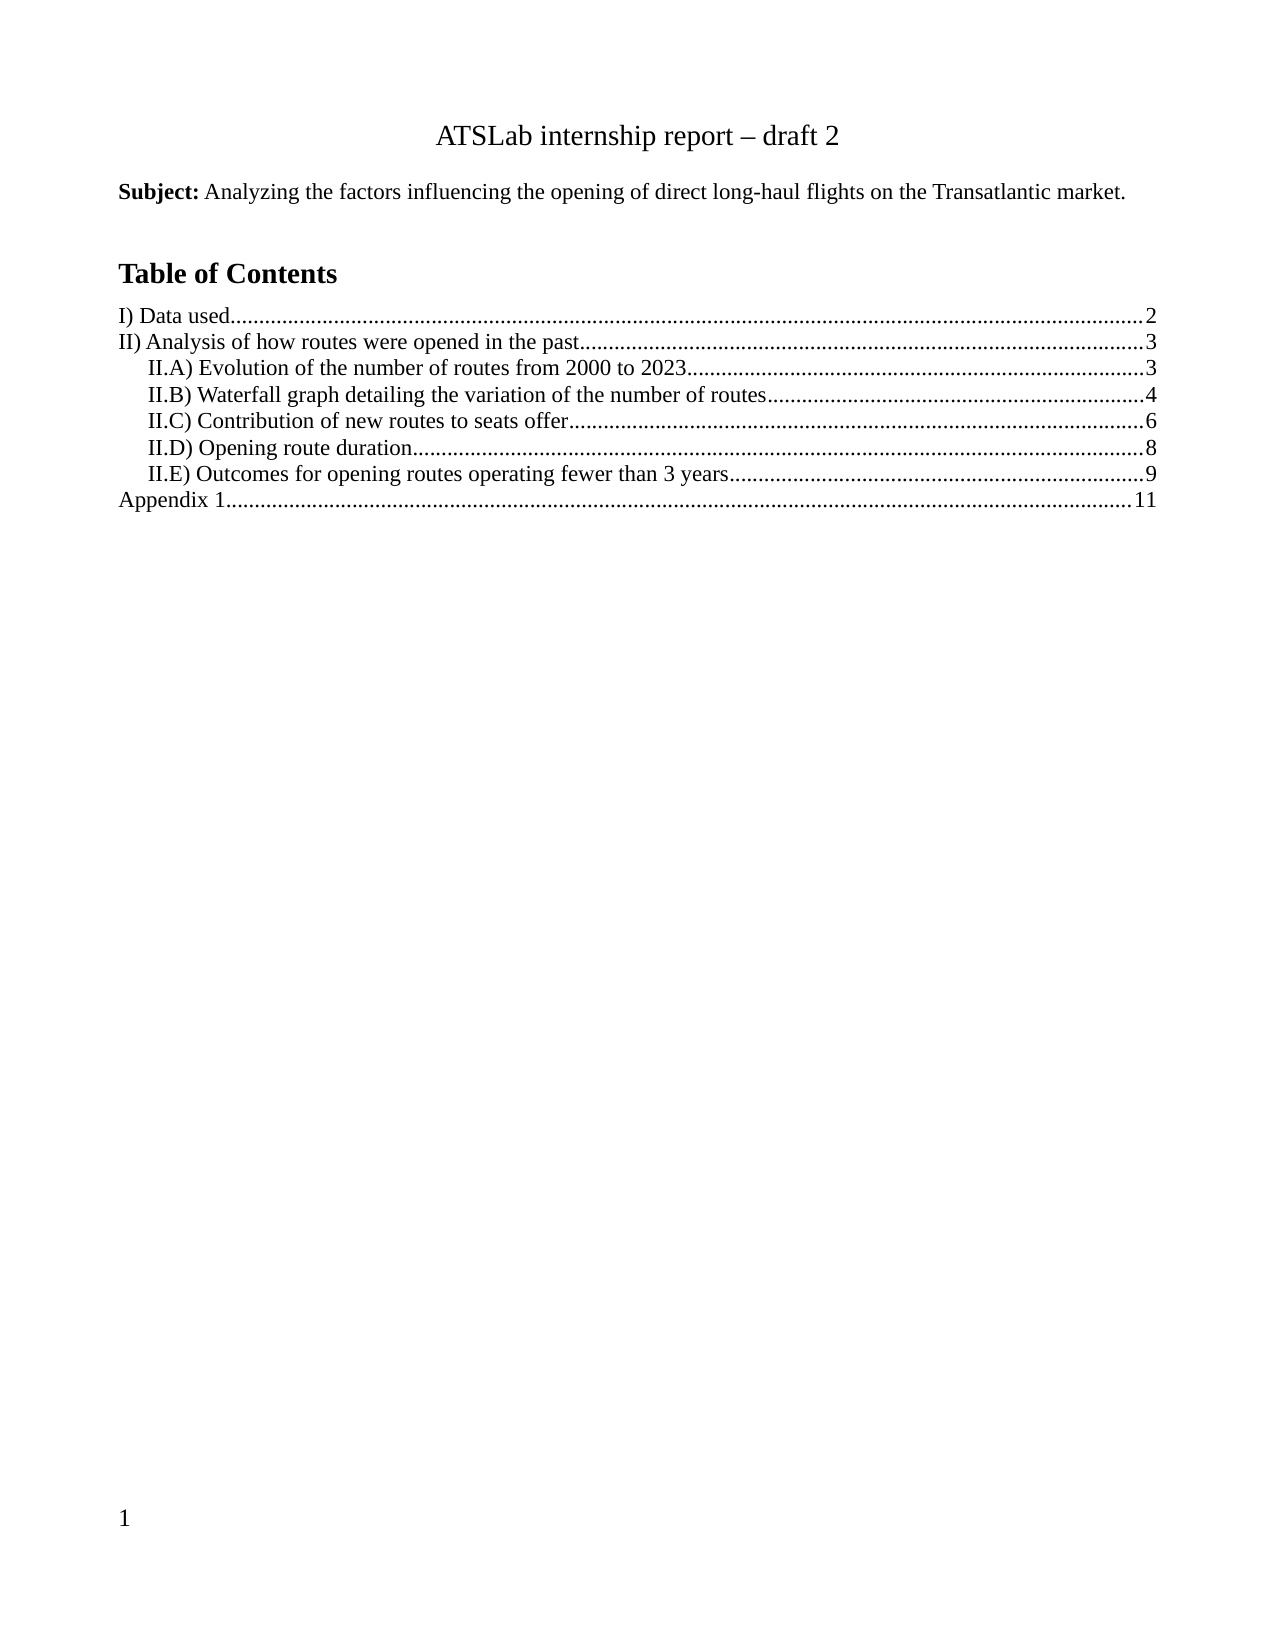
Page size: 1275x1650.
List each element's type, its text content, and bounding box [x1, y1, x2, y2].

text II.D) Opening route duration 8 [148, 433, 1157, 460]
text II.B) Waterfall graph detailing the variation of the number of routes 4 [148, 381, 1157, 407]
text Appendix 1 11 [118, 486, 1157, 513]
text II.E) Outcomes for opening routes operating fewer than 3 years 9 [148, 460, 1157, 486]
text II.C) Contribution of new routes to seats offer 6 [148, 407, 1157, 433]
subtitle Table of Contents [118, 256, 1157, 289]
text Subject: Analyzing the factors influencing the opening of direct long-haul flights on the Transatlantic market. [118, 178, 1157, 204]
text II) Analysis of how routes were opened in the past 3 [118, 328, 1157, 354]
text ATSLab internship report – draft 2 [118, 118, 1157, 152]
text I) Data used 2 [118, 302, 1157, 328]
text II.A) Evolution of the number of routes from 2000 to 2023 3 [148, 354, 1157, 381]
